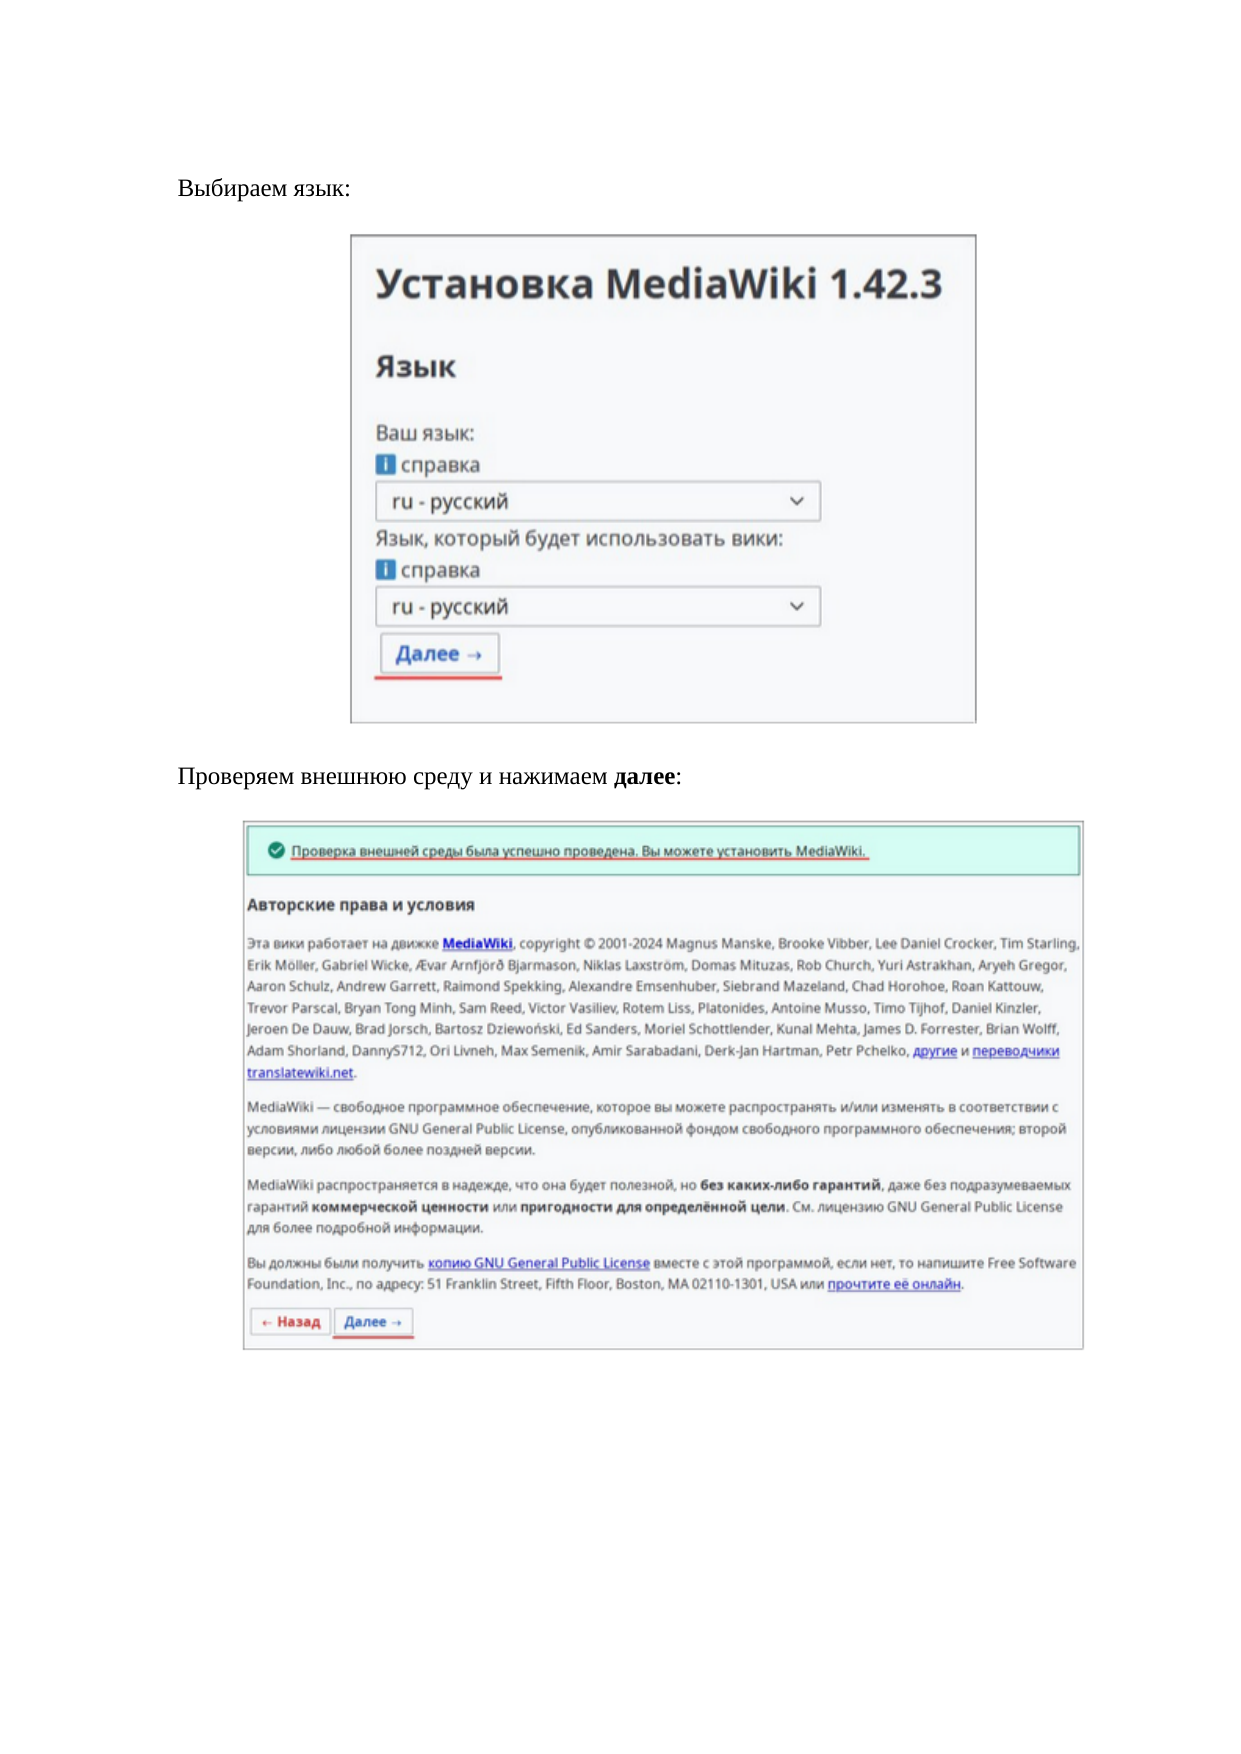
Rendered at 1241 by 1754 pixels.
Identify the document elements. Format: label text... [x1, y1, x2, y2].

text Выбираем язык: [177, 173, 1152, 202]
text Проверяем внешнюю среду и нажимаем далее: [177, 761, 1152, 790]
